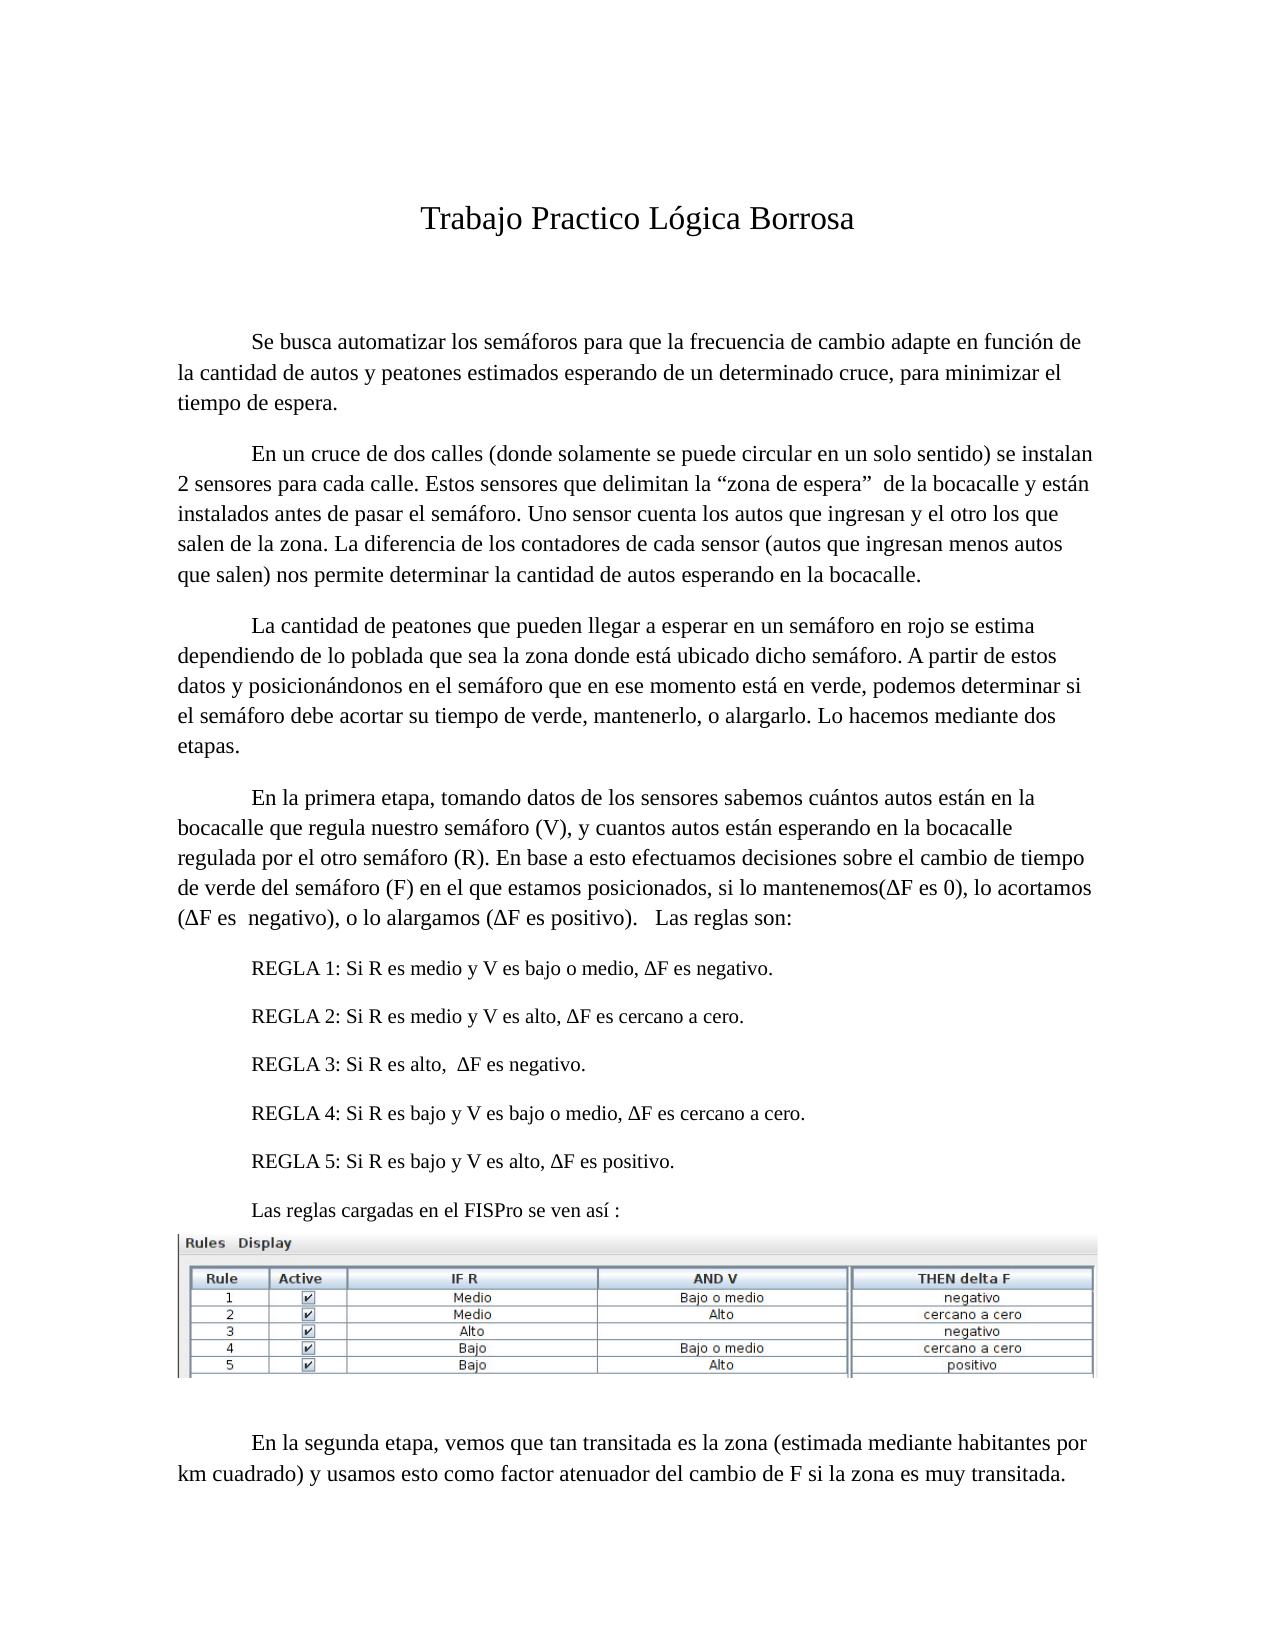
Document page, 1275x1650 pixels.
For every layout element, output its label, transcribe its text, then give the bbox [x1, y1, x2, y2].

text En la primera etapa, tomando datos de los sensores sabemos cuántos autos están en la bocacalle que regula nuestro semáforo (V), y cuantos autos están esperando en la bocacalle regulada por el otro semáforo (R). En base a esto efectuamos decisiones sobre el cambio de tiempo de verde del semáforo (F) en el que estamos posicionados, si lo mantenemos(∆F es 0), lo acortamos (∆F es negativo), o lo alargamos (∆F es positivo). Las reglas son: [177, 784, 1098, 931]
text En un cruce de dos calles (donde solamente se puede circular en un solo sentido) se instalan 2 sensores para cada calle. Estos sensores que delimitan la “zona de espera” de la bocacalle y están instalados antes de pasar el semáforo. Uno sensor cuenta los autos que ingresan y el otro los que salen de la zona. La diferencia de los contadores de cada sensor (autos que ingresan menos autos que salen) nos permite determinar la cantidad de autos esperando en la bocacalle. [177, 440, 1098, 587]
text REGLA 4: Si R es bajo y V es bajo o medio, ∆F es cercano a cero. [177, 1101, 1098, 1125]
text REGLA 5: Si R es bajo y V es alto, ∆F es positivo. [177, 1149, 1098, 1173]
text Las reglas cargadas en el FISPro se ven así : [177, 1198, 1098, 1222]
text La cantidad de peatones que pueden llegar a esperar en un semáforo en rojo se estima dependiendo de lo poblada que sea la zona donde está ubicado dicho semáforo. A partir de estos datos y posicionándonos en el semáforo que en ese momento está en verde, podemos determinar si el semáforo debe acortar su tiempo de verde, mantenerlo, o alargarlo. Lo hacemos mediante dos etapas. [177, 612, 1098, 759]
picture [177, 1234, 1098, 1378]
text Se busca automatizar los semáforos para que la frecuencia de cambio adapte en función de la cantidad de autos y peatones estimados esperando de un determinado cruce, para minimizar el tiempo de espera. [177, 328, 1098, 415]
text REGLA 2: Si R es medio y V es alto, ∆F es cercano a cero. [177, 1004, 1098, 1028]
text Trabajo Practico Lógica Borrosa [177, 199, 1098, 237]
text REGLA 3: Si R es alto, ∆F es negativo. [177, 1052, 1098, 1076]
text REGLA 1: Si R es medio y V es bajo o medio, ∆F es negativo. [177, 956, 1098, 979]
text En la segunda etapa, vemos que tan transitada es la zona (estimada mediante habitantes por km cuadrado) y usamos esto como factor atenuador del cambio de F si la zona es muy transitada. [177, 1429, 1098, 1486]
